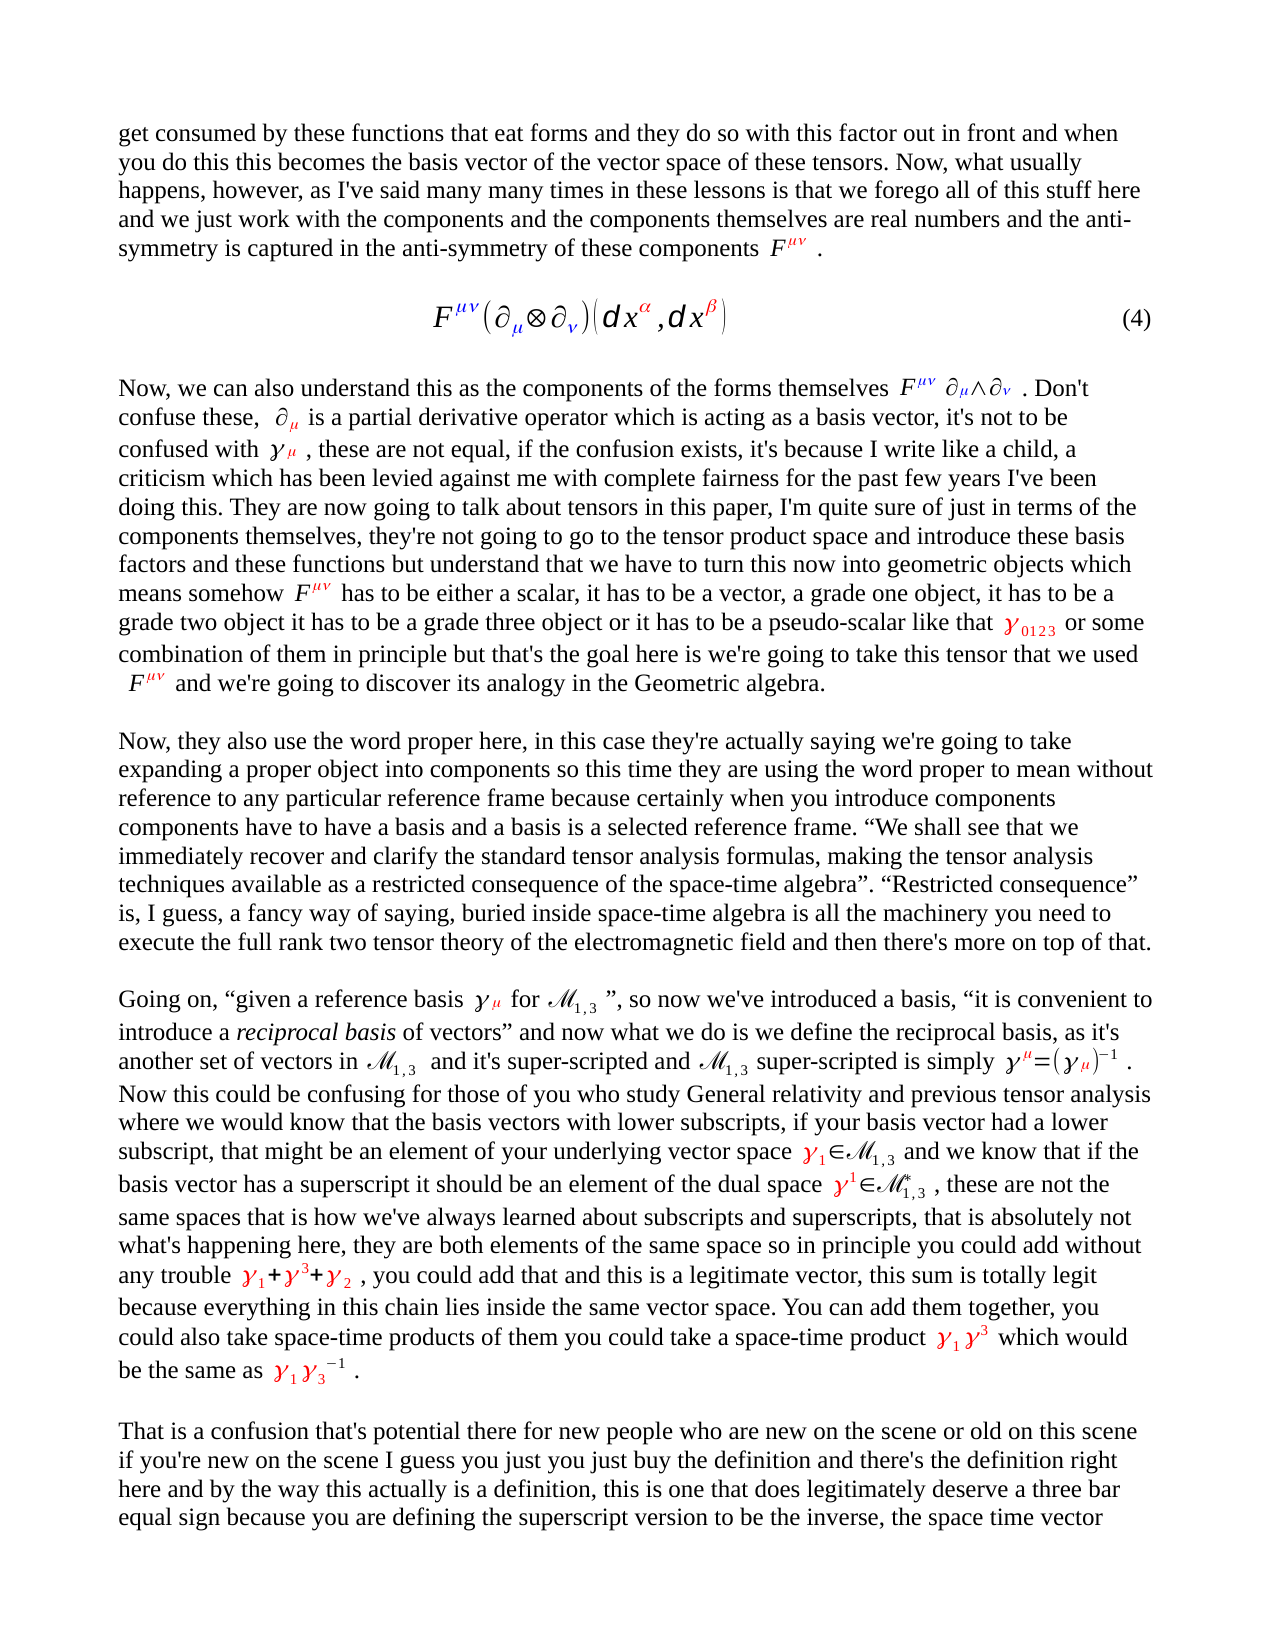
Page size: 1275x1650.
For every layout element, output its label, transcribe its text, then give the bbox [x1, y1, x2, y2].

text This is how the authors are talking about, a rank two tensorthat can be used to describe the electromagnetic field, now these are numbers right and we know that it is anti-symmetric so we know and the authors have already said as much that. Right now these real numbers are not part of a literal vector space because we're treating this as a collection of numbers, now it is completely legitimate and probably better and it's certainly the way I teach this material is to understand this as a set of components that belong to basis vectors that are in a tensor product spacewhere these basis vectors are functions that eat formsandand these forms go into slots and the slots get consumed by these functions that eat forms and they do so with this factor out in front and when you do this this becomes the basis vector of the vector space of these tensors. Now, what usually happens, however, as I've said many many times in these lessons is that we forego all of this stuff here and we just work with the components and the components themselves are real numbers and the anti- symmetry is captured in the anti-symmetry of these components. [118, 118, 1157, 262]
text Now, they also use the word proper here, in this case they're actually saying we're going to take expanding a proper object into components so this time they are using the word proper to mean without reference to any particular reference frame because certainly when you introduce components components have to have a basis and a basis is a selected reference frame. “We shall see that we immediately recover and clarify the standard tensor analysis formulas, making the tensor analysis techniques available as a restricted consequence of the space-time algebra”. “Restricted consequence” is, I guess, a fancy way of saying, buried inside space-time algebra is all the machinery you need to execute the full rank two tensor theory of the electromagnetic field and then there's more on top of that. [118, 726, 1157, 956]
text Going on, “given a reference basisfor”, so now we've introduced a basis, “it is convenient to introduce a reciprocal basis of vectors” and now what we do is we define the reciprocal basis, as it's another set of vectors in and it's super-scripted andsuper-scripted is simply. Now this could be confusing for those of you who study General relativity and previous tensor analysis where we would know that the basis vectors with lower subscripts, if your basis vector had a lower subscript, that might be an element of your underlying vector spaceand we know that if the basis vector has a superscript it should be an element of the dual space, these are not the same spaces that is how we've always learned about subscripts and superscripts, that is absolutely not what's happening here, they are both elements of the same space so in principle you could add without any trouble, you could add that and this is a legitimate vector, this sum is totally legit because everything in this chain lies inside the same vector space. You can add them together, you could also take space-time products of them you could take a space-time productwhich would be the same as. [118, 984, 1157, 1387]
text That is a confusion that's potential there for new people who are new on the scene or old on this scene if you're new on the scene I guess you just you just buy the definition and there's the definition right here and by the way this actually is a definition, this is one that does legitimately deserve a three bar equal sign because you are defining the superscript version to be the inverse, the space time vector [118, 1416, 1157, 1531]
table_header (4) [1041, 291, 1157, 344]
table_header [118, 291, 1041, 344]
text Now, we can also understand this as the components of the forms themselves. Don't confuse these, is a partial derivative operator which is acting as a basis vector, it's not to be confused with, these are not equal, if the confusion exists, it's because I write like a child, a criticism which has been levied against me with complete fairness for the past few years I've been doing this. They are now going to talk about tensors in this paper, I'm quite sure of just in terms of the components themselves, they're not going to go to the tensor product space and introduce these basis factors and these functions but understand that we have to turn this now into geometric objects which means somehowhas to be either a scalar, it has to be a vector, a grade one object, it has to be a grade two object it has to be a grade three object or it has to be a pseudo-scalar like thator some combination of them in principle but that's the goal here is we're going to take this tensor that we usedand we're going to discover its analogy in the Geometric algebra. [118, 373, 1157, 697]
